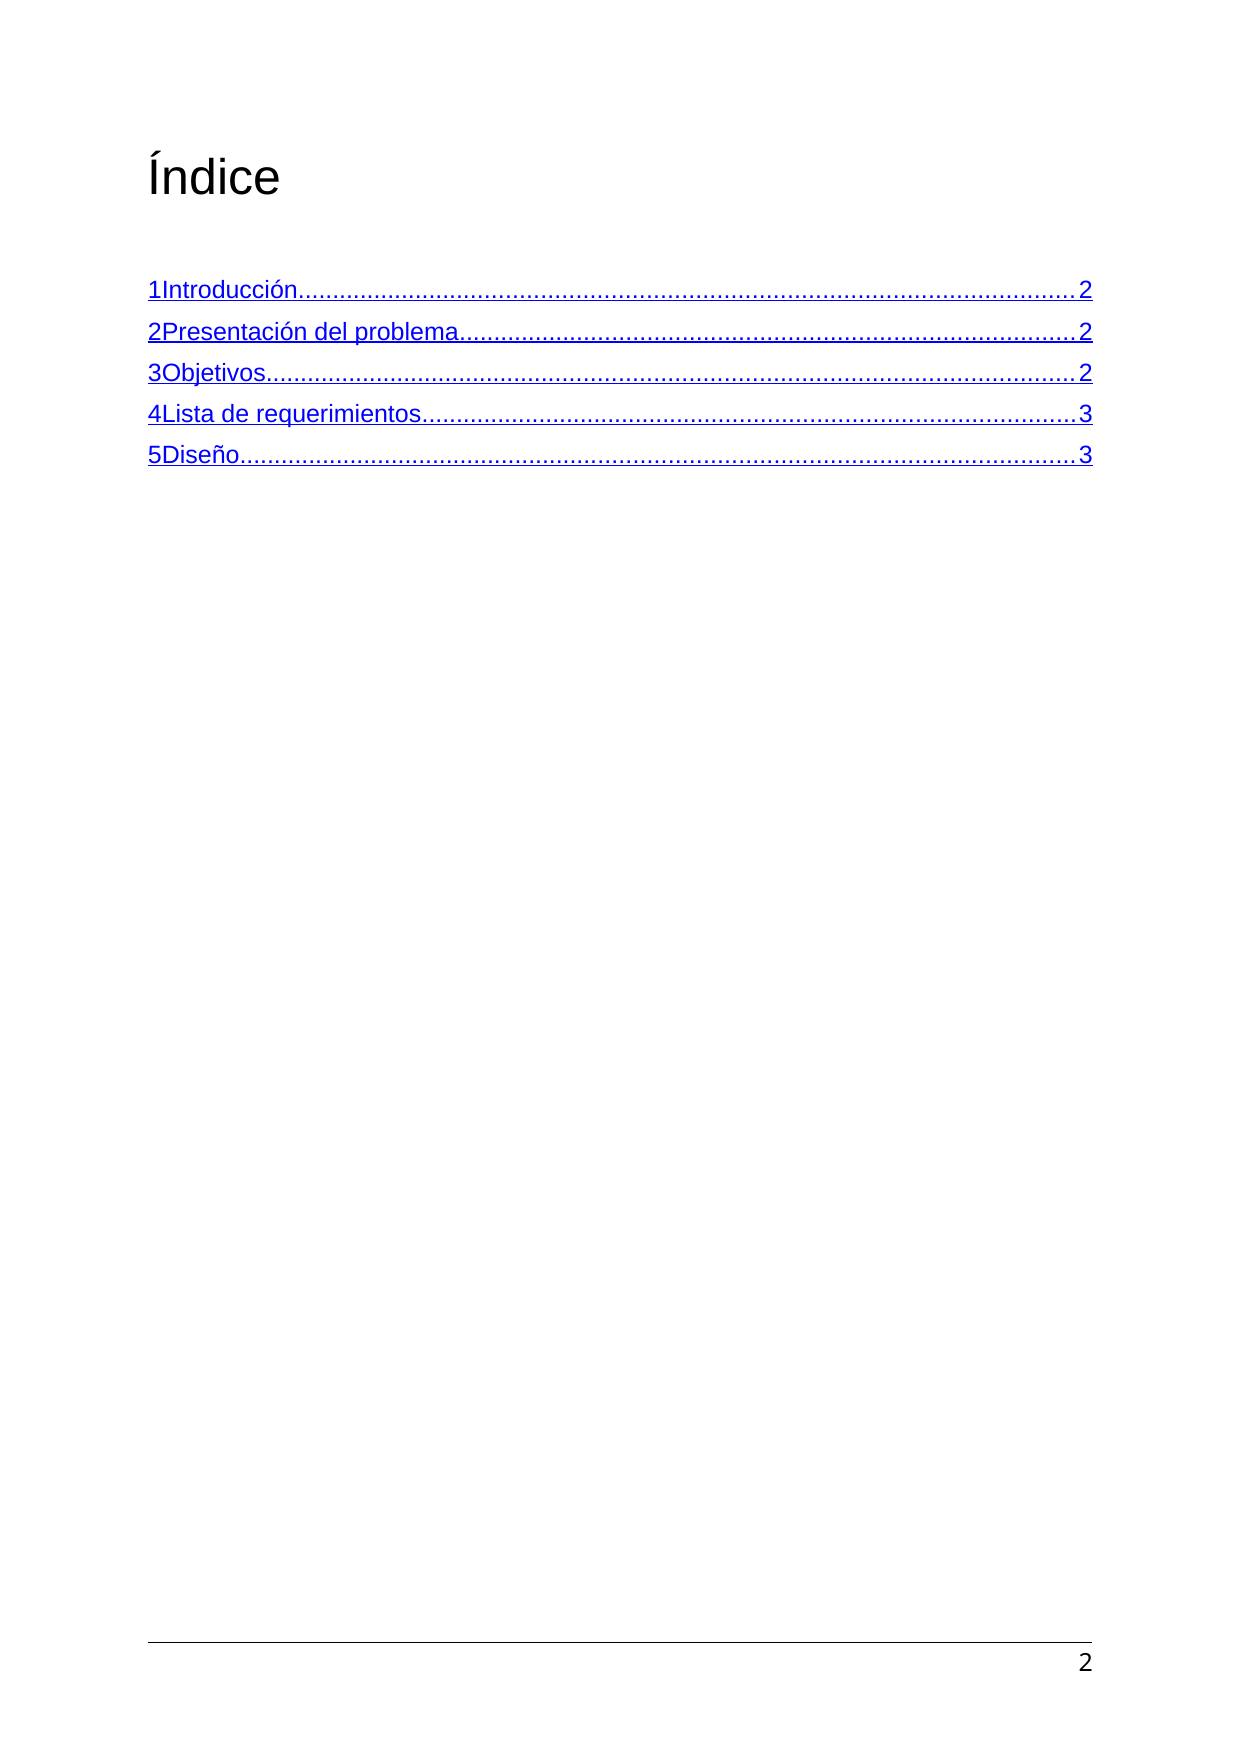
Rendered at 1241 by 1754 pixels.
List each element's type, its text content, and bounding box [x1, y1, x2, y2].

text 4Lista de requerimientos 3 [148, 399, 1092, 424]
text 1Introducción 2 [148, 275, 1092, 300]
text Índice [148, 148, 1092, 205]
text 2Presentación del problema 2 [148, 316, 1092, 341]
text 3Objetivos 2 [148, 358, 1092, 383]
text 5Diseño 3 [148, 440, 1092, 465]
